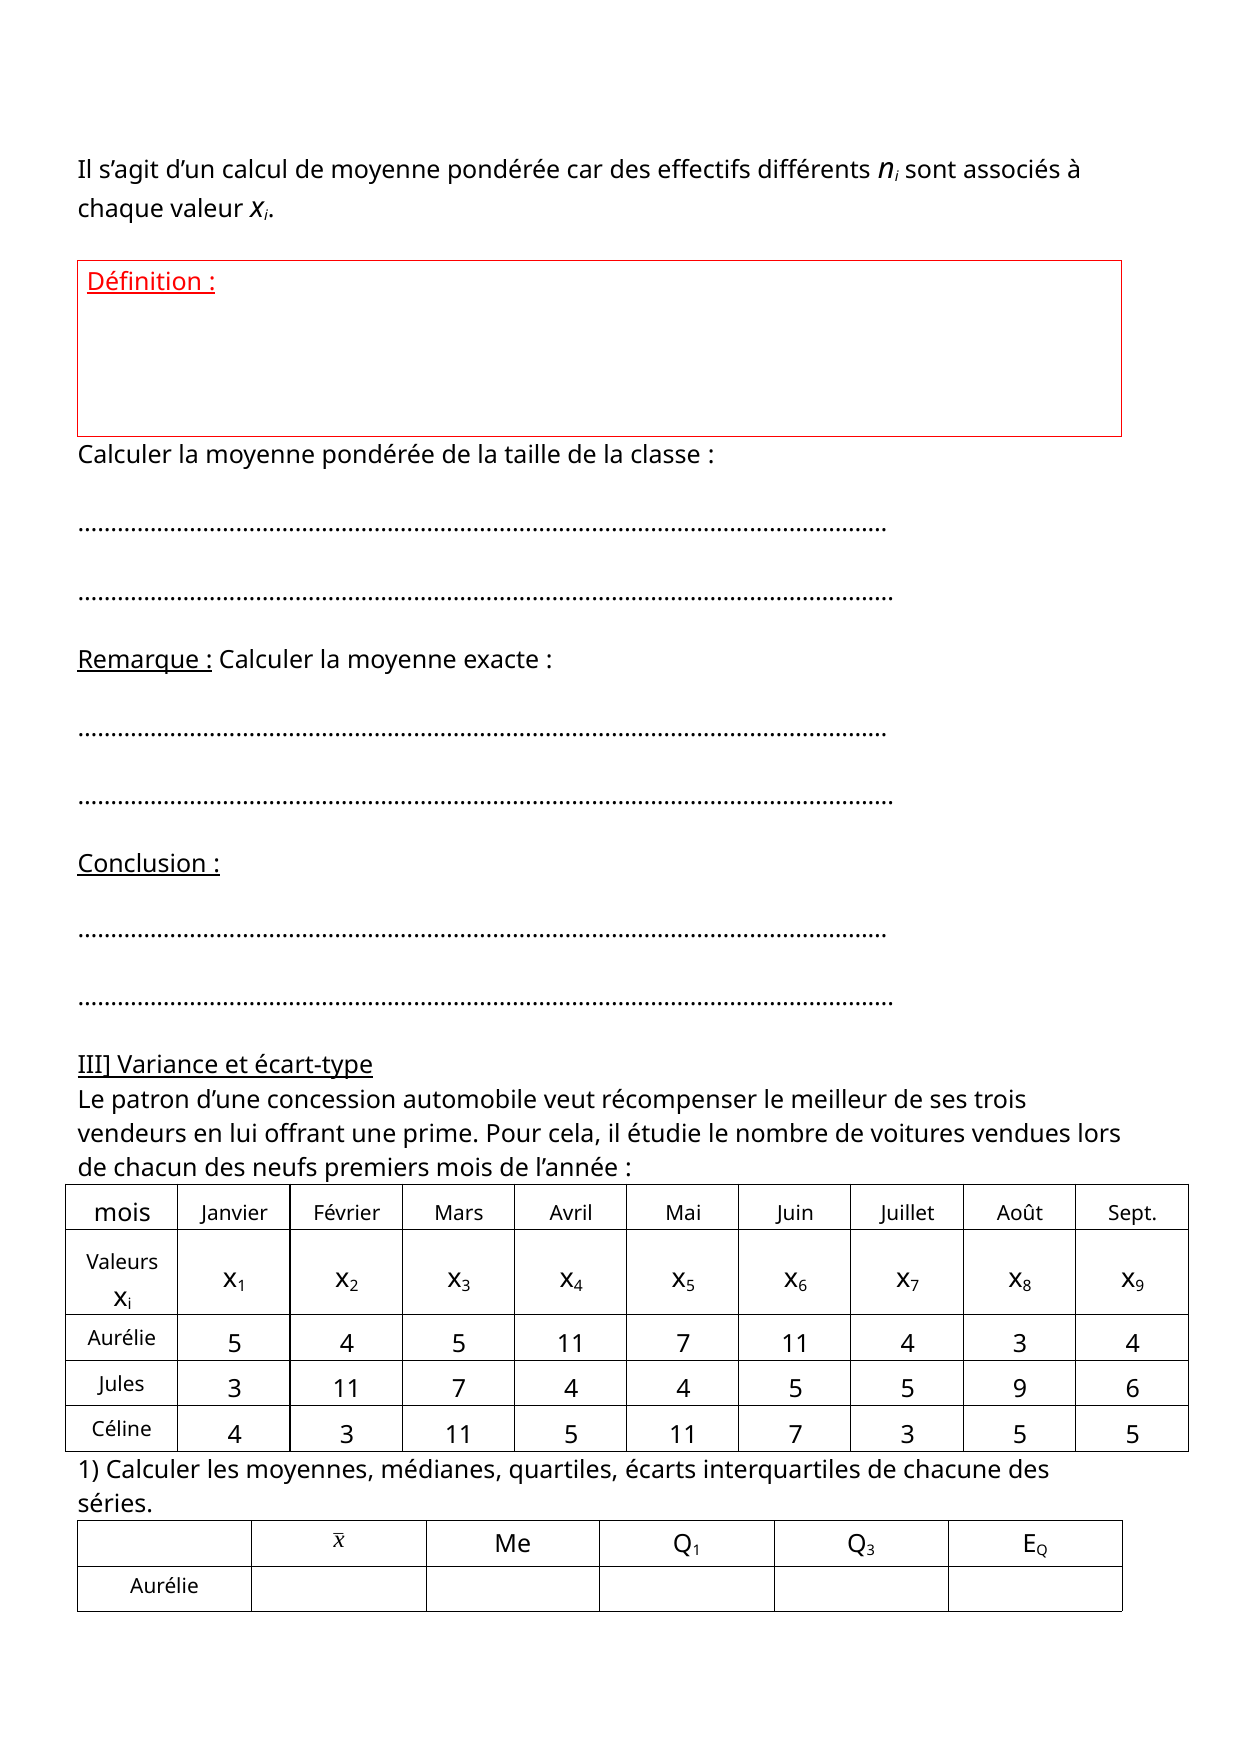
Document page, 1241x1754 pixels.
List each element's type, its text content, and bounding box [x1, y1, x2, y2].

text Il s’agit d’un calcul de moyenne pondérée car des effectifs différents ni sont associés à chaque valeur xi. [77, 147, 1122, 226]
table_cell x2 [291, 1230, 402, 1314]
table_cell 4 [291, 1315, 402, 1360]
text Définition : [78, 261, 1121, 297]
table_cell x9 [1076, 1230, 1188, 1314]
table_header Mai [627, 1185, 738, 1229]
table_header Août [964, 1185, 1075, 1229]
table_cell 11 [515, 1315, 626, 1360]
table_cell 5 [851, 1361, 963, 1405]
text III] Variance et écart-type [77, 1047, 1122, 1081]
text ……………………………………………………………………………………………………………. [77, 573, 1122, 607]
table_cell 11 [291, 1361, 402, 1405]
table_cell 4 [515, 1361, 626, 1405]
table_cell x5 [627, 1230, 738, 1314]
table_cell 11 [739, 1315, 850, 1360]
table_header Avril [515, 1185, 626, 1229]
table_cell 7 [739, 1406, 850, 1451]
table_header Mars [403, 1185, 514, 1229]
text Calculer la moyenne pondérée de la taille de la classe : [77, 437, 1122, 471]
text …………………………………………………………………………………………………………… [77, 911, 1122, 945]
text Conclusion : [77, 846, 1122, 880]
table_header Février [291, 1185, 402, 1229]
table_header mois [66, 1185, 177, 1229]
table_header Q3 [775, 1521, 948, 1566]
text 1) Calculer les moyennes, médianes, quartiles, écarts interquartiles de chacune des séries. [77, 1452, 1122, 1520]
table_cell 5 [739, 1361, 850, 1405]
text Remarque : Calculer la moyenne exacte : [77, 641, 1122, 675]
table_cell 9 [964, 1361, 1075, 1405]
table_cell [427, 1567, 599, 1611]
table_header Janvier [178, 1185, 289, 1229]
text ……………………………………………………………………………………………………………. [77, 979, 1122, 1013]
text …………………………………………………………………………………………………………… [77, 505, 1122, 539]
table_header Me [427, 1521, 599, 1566]
table_cell 4 [1076, 1315, 1188, 1360]
table_cell x3 [403, 1230, 514, 1314]
table_cell 5 [964, 1406, 1075, 1451]
table_cell 5 [178, 1315, 289, 1360]
table_cell 3 [964, 1315, 1075, 1360]
table_cell 5 [515, 1406, 626, 1451]
table_cell x1 [178, 1230, 289, 1314]
table_cell x8 [964, 1230, 1075, 1314]
table_cell 4 [627, 1361, 738, 1405]
text Le patron d’une concession automobile veut récompenser le meilleur de ses trois vendeurs en lui offrant une prime. Pour cela, il étudie le nombre de voitures vendues lors de chacun des neufs premiers mois de l’année : [77, 1081, 1122, 1183]
table_cell Aurélie [66, 1315, 177, 1360]
table_cell Aurélie [78, 1567, 251, 1611]
table_header Juillet [851, 1185, 963, 1229]
table_cell x6 [739, 1230, 850, 1314]
table_cell x4 [515, 1230, 626, 1314]
table_cell 11 [403, 1406, 514, 1451]
table_cell 7 [627, 1315, 738, 1360]
table_cell 7 [403, 1361, 514, 1405]
table_cell 3 [178, 1361, 289, 1405]
table_cell 11 [627, 1406, 738, 1451]
table_header Q1 [600, 1521, 774, 1566]
table_cell 5 [1076, 1406, 1188, 1451]
table_header EQ [949, 1521, 1122, 1566]
table_cell [252, 1567, 426, 1611]
table_cell [949, 1567, 1122, 1611]
table_header [252, 1521, 426, 1566]
table_header Juin [739, 1185, 850, 1229]
table_cell 3 [851, 1406, 963, 1451]
table_cell x7 [851, 1230, 963, 1314]
table_cell [600, 1567, 774, 1611]
table_cell [775, 1567, 948, 1611]
table_cell Valeurs xi [66, 1230, 177, 1314]
table_cell 5 [403, 1315, 514, 1360]
table_cell 6 [1076, 1361, 1188, 1405]
table_cell Céline [66, 1406, 177, 1451]
table_cell 3 [291, 1406, 402, 1451]
table_cell 4 [178, 1406, 289, 1451]
table_cell Jules [66, 1361, 177, 1405]
table_header [78, 1521, 251, 1566]
text ……………………………………………………………………………………………………………. [77, 777, 1122, 812]
table_cell 4 [851, 1315, 963, 1360]
table_header Sept. [1076, 1185, 1188, 1229]
text …………………………………………………………………………………………………………… [77, 709, 1122, 743]
